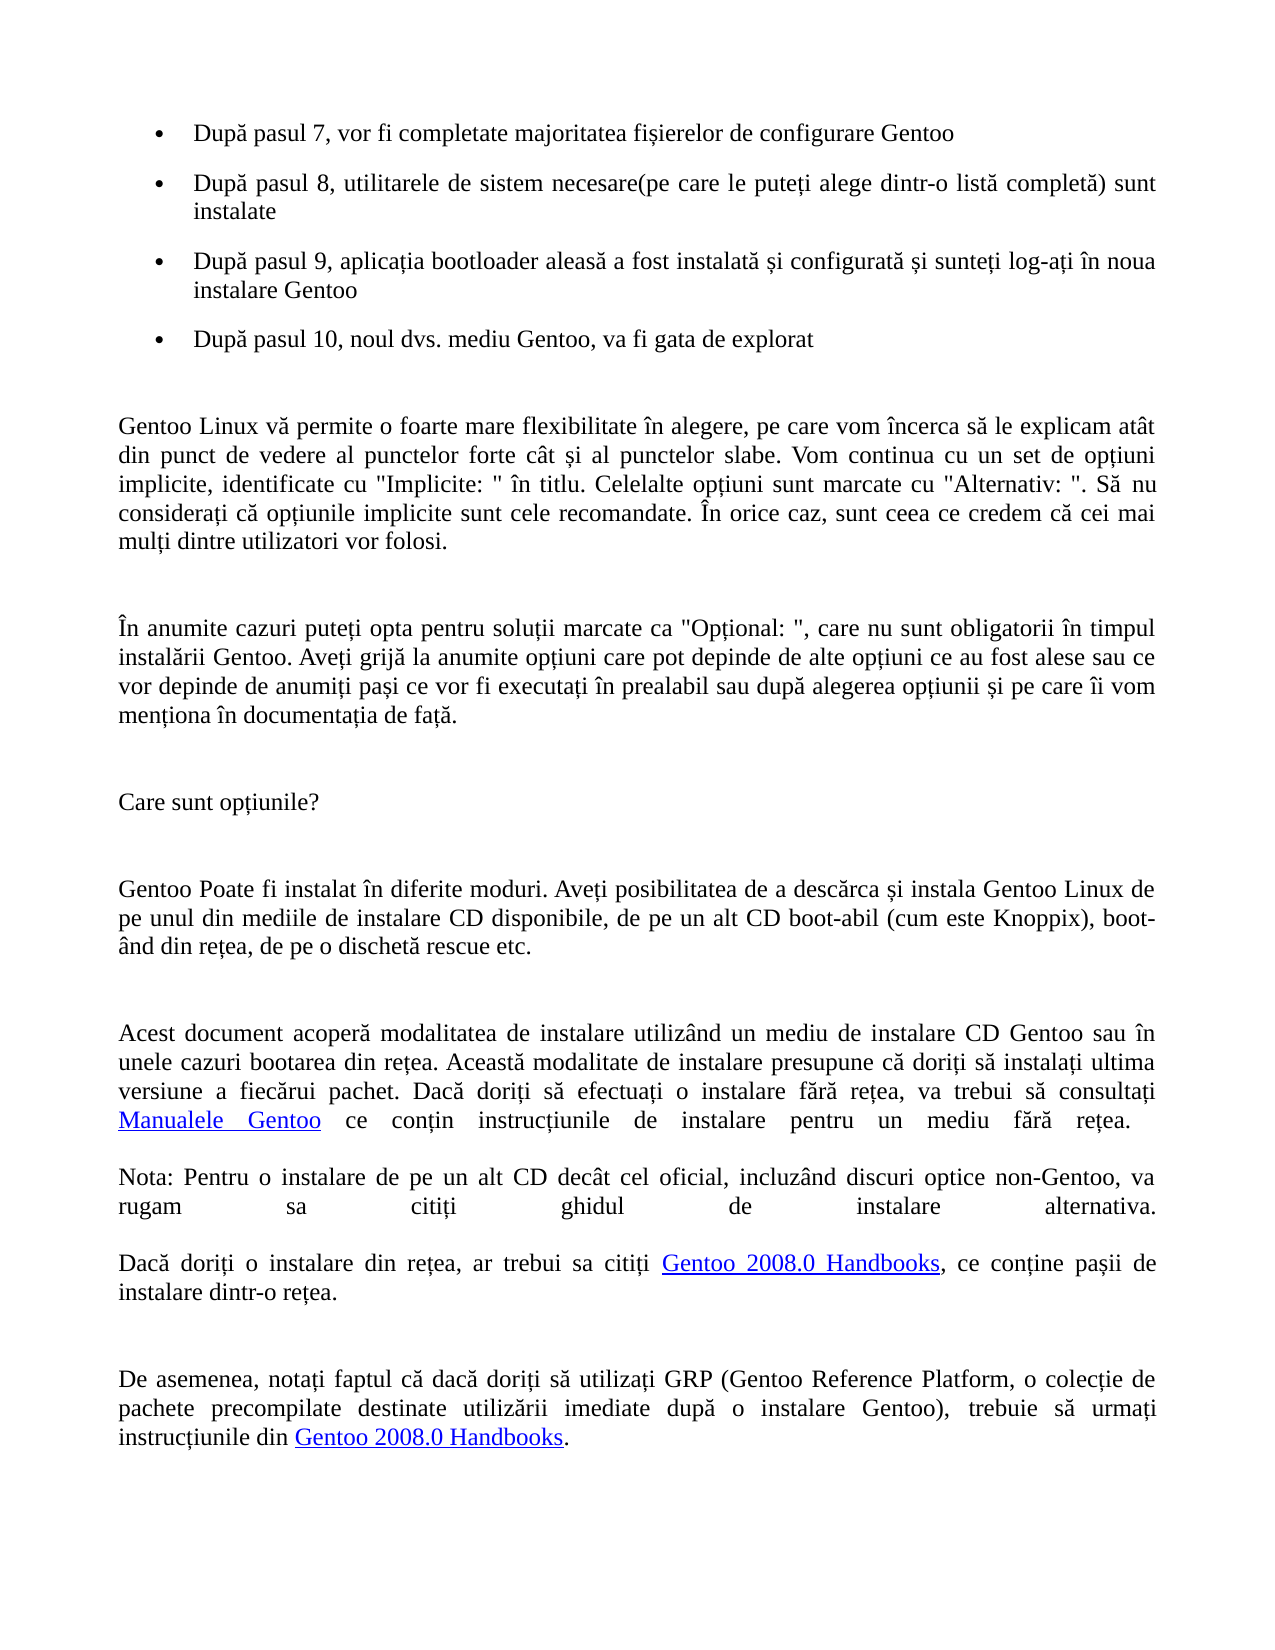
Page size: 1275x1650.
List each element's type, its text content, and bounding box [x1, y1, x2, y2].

text De asemenea, notați faptul că dacă doriți să utilizați GRP (Gentoo Reference Platform, o colecție de pachete precompilate destinate utilizării imediate după o instalare Gentoo), trebuie să urmați instrucțiunile din Gentoo 2008.0 Handbooks. [118, 1364, 1157, 1451]
list După pasul 10, noul dvs. mediu Gentoo, va fi gata de explorat [156, 324, 1157, 353]
text Gentoo Linux vă permite o foarte mare flexibilitate în alegere, pe care vom încerca să le explicam atât din punct de vedere al punctelor forte cât și al punctelor slabe. Vom continua cu un set de opțiuni implicite, identificate cu "Implicite: " în titlu. Celelalte opțiuni sunt marcate cu "Alternativ: ". Să nu considerați că opțiunile implicite sunt cele recomandate. În orice caz, sunt ceea ce credem că cei mai mulți dintre utilizatori vor folosi. [118, 411, 1157, 555]
text Acest document acoperă modalitatea de instalare utilizând un mediu de instalare CD Gentoo sau în unele cazuri bootarea din rețea. Această modalitate de instalare presupune că doriți să instalați ultima versiune a fiecărui pachet. Dacă doriți să efectuați o instalare fără rețea, va trebui să consultați Manualele Gentoo ce conțin instrucțiunile de instalare pentru un mediu fără rețea. Nota: Pentru o instalare de pe un alt CD decât cel oficial, incluzând discuri optice non-Gentoo, va rugam sa citiți ghidul de instalare alternativa. Dacă doriți o instalare din rețea, ar trebui sa citiți Gentoo 2008.0 Handbooks, ce conține pașii de instalare dintr-o rețea. [118, 1018, 1157, 1306]
text Gentoo Poate fi instalat în diferite moduri. Aveți posibilitatea de a descărca și instala Gentoo Linux de pe unul din mediile de instalare CD disponibile, de pe un alt CD boot-abil (cum este Knoppix), boot-ând din rețea, de pe o dischetă rescue etc. [118, 874, 1157, 960]
list După pasul 8, utilitarele de sistem necesare(pe care le puteți alege dintr-o listă completă) sunt instalate [156, 168, 1157, 225]
list După pasul 7, vor fi completate majoritatea fișierelor de configurare Gentoo [156, 118, 1157, 147]
text În anumite cazuri puteți opta pentru soluții marcate ca "Opțional: ", care nu sunt obligatorii în timpul instalării Gentoo. Aveți grijă la anumite opțiuni care pot depinde de alte opțiuni ce au fost alese sau ce vor depinde de anumiți pași ce vor fi executați în prealabil sau după alegerea opțiunii și pe care îi vom menționa în documentația de față. [118, 613, 1157, 728]
text Care sunt opțiunile? [118, 787, 1157, 816]
list După pasul 9, aplicația bootloader aleasă a fost instalată și configurată și sunteți log-ați în noua instalare Gentoo [156, 246, 1157, 303]
